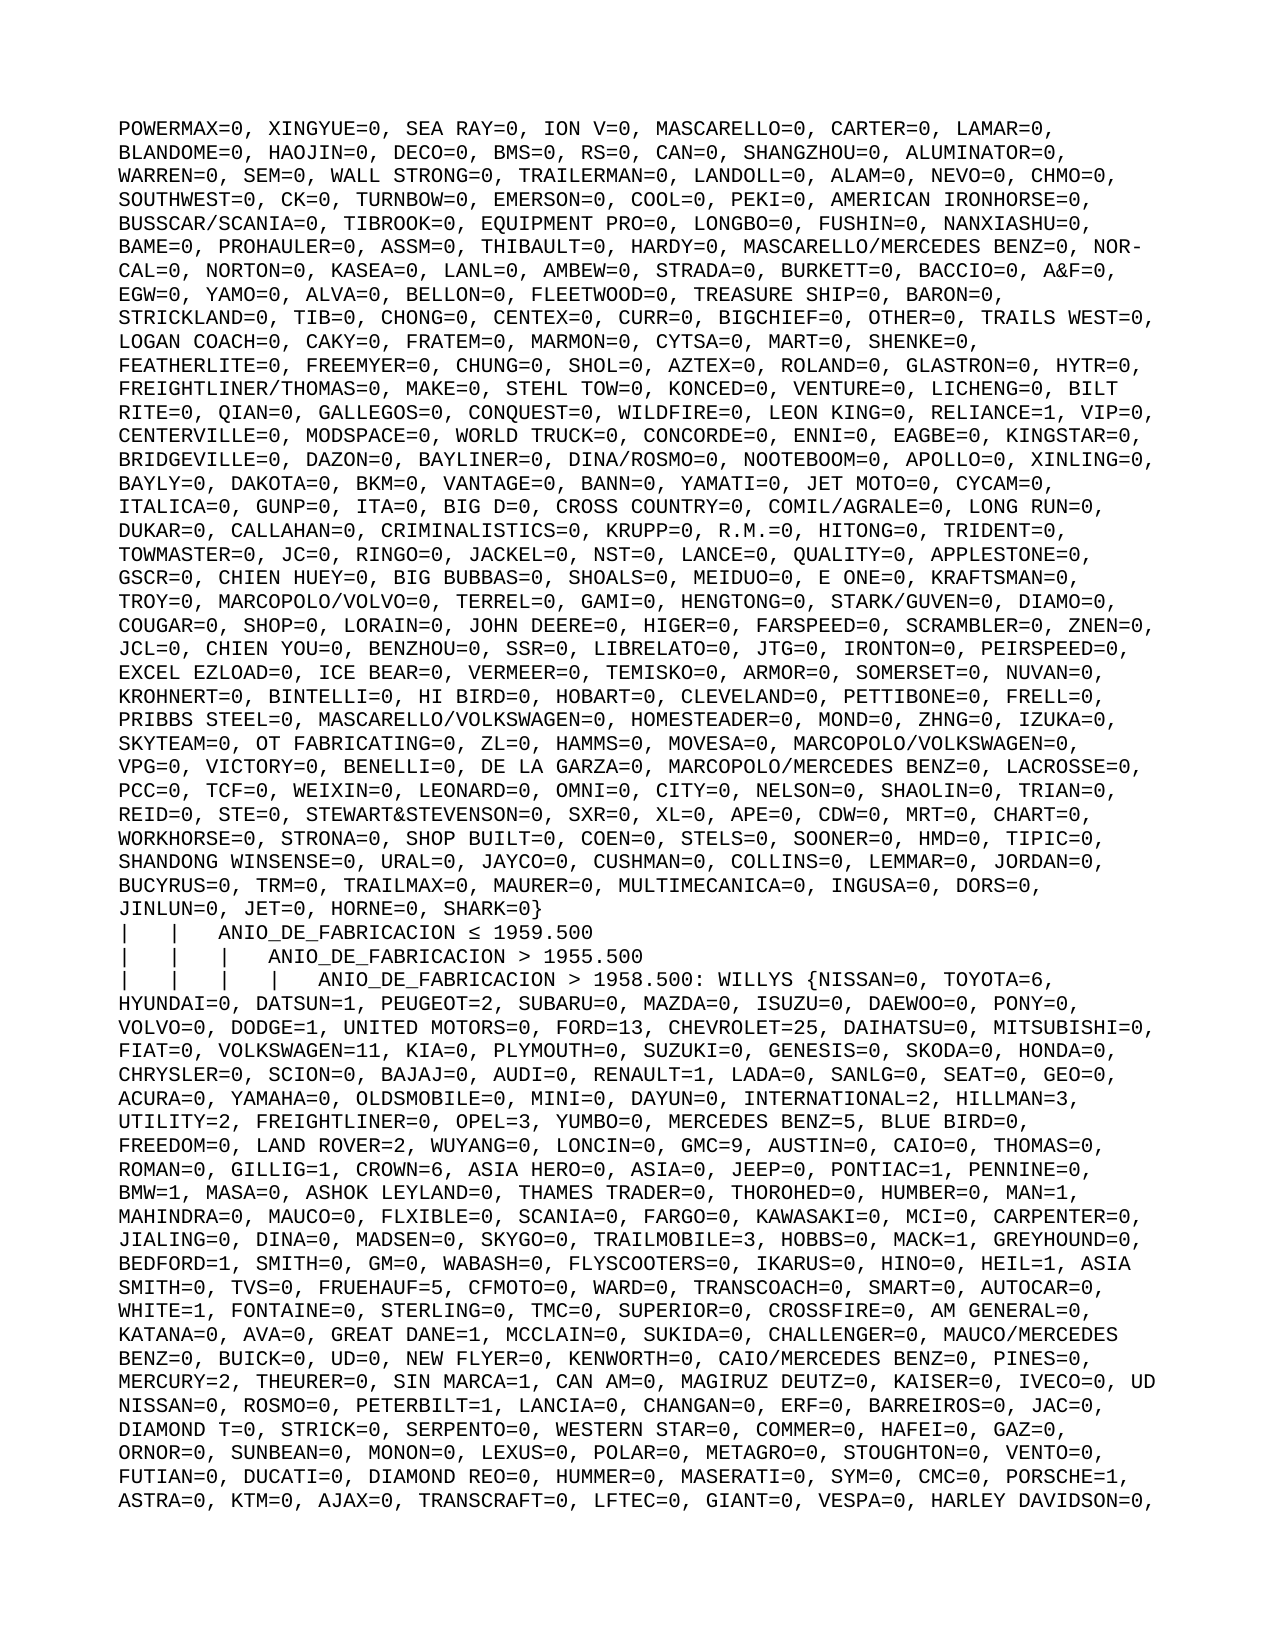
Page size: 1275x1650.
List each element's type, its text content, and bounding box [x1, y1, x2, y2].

text | | ANIO_DE_FABRICACION ≤ 1959.500 [118, 922, 1157, 946]
text | | | | ANIO_DE_FABRICACION > 1958.500: WILLYS {NISSAN=0, TOYOTA=6, HYUNDAI=0, DATSUN=1, PEUGEOT=2, SUBARU=0, MAZDA=0, ISUZU=0, DAEWOO=0, PONY=0, VOLVO=0, DODGE=1, UNITED MOTORS=0, FORD=13, CHEVROLET=25, DAIHATSU=0, MITSUBISHI=0, FIAT=0, VOLKSWAGEN=11, KIA=0, PLYMOUTH=0, SUZUKI=0, GENESIS=0, SKODA=0, HONDA=0, CHRYSLER=0, SCION=0, BAJAJ=0, AUDI=0, RENAULT=1, LADA=0, SANLG=0, SEAT=0, GEO=0, ACURA=0, YAMAHA=0, OLDSMOBILE=0, MINI=0, DAYUN=0, INTERNATIONAL=2, HILLMAN=3, UTILITY=2, FREIGHTLINER=0, OPEL=3, YUMBO=0, MERCEDES BENZ=5, BLUE BIRD=0, FREEDOM=0, LAND ROVER=2, WUYANG=0, LONCIN=0, GMC=9, AUSTIN=0, CAIO=0, THOMAS=0, ROMAN=0, GILLIG=1, CROWN=6, ASIA HERO=0, ASIA=0, JEEP=0, PONTIAC=1, PENNINE=0, BMW=1, MASA=0, ASHOK LEYLAND=0, THAMES TRADER=0, THOROHED=0, HUMBER=0, MAN=1, MAHINDRA=0, MAUCO=0, FLXIBLE=0, SCANIA=0, FARGO=0, KAWASAKI=0, MCI=0, CARPENTER=0, JIALING=0, DINA=0, MADSEN=0, SKYGO=0, TRAILMOBILE=3, HOBBS=0, MACK=1, GREYHOUND=0, BEDFORD=1, SMITH=0, GM=0, WABASH=0, FLYSCOOTERS=0, IKARUS=0, HINO=0, HEIL=1, ASIA SMITH=0, TVS=0, FRUEHAUF=5, CFMOTO=0, WARD=0, TRANSCOACH=0, SMART=0, AUTOCAR=0, WHITE=1, FONTAINE=0, STERLING=0, TMC=0, SUPERIOR=0, CROSSFIRE=0, AM GENERAL=0, KATANA=0, AVA=0, GREAT DANE=1, MCCLAIN=0, SUKIDA=0, CHALLENGER=0, MAUCO/MERCEDES BENZ=0, BUICK=0, UD=0, NEW FLYER=0, KENWORTH=0, CAIO/MERCEDES BENZ=0, PINES=0, MERCURY=2, THEURER=0, SIN MARCA=1, CAN AM=0, MAGIRUZ DEUTZ=0, KAISER=0, IVECO=0, UD NISSAN=0, ROSMO=0, PETERBILT=1, LANCIA=0, CHANGAN=0, ERF=0, BARREIROS=0, JAC=0, DIAMOND T=0, STRICK=0, SERPENTO=0, WESTERN STAR=0, COMMER=0, HAFEI=0, GAZ=0, ORNOR=0, SUNBEAN=0, MONON=0, LEXUS=0, POLAR=0, METAGRO=0, STOUGHTON=0, VENTO=0, FUTIAN=0, DUCATI=0, DIAMOND REO=0, HUMMER=0, MASERATI=0, SYM=0, CMC=0, PORSCHE=1, ASTRA=0, KTM=0, AJAX=0, TRANSCRAFT=0, LFTEC=0, GIANT=0, VESPA=0, HARLEY DAVIDSON=0, [118, 969, 1157, 1513]
text | | | ANIO_DE_FABRICACION > 1955.500 [118, 946, 1157, 969]
text POWERMAX=0, XINGYUE=0, SEA RAY=0, ION V=0, MASCARELLO=0, CARTER=0, LAMAR=0, BLANDOME=0, HAOJIN=0, DECO=0, BMS=0, RS=0, CAN=0, SHANGZHOU=0, ALUMINATOR=0, WARREN=0, SEM=0, WALL STRONG=0, TRAILERMAN=0, LANDOLL=0, ALAM=0, NEVO=0, CHMO=0, SOUTHWEST=0, CK=0, TURNBOW=0, EMERSON=0, COOL=0, PEKI=0, AMERICAN IRONHORSE=0, BUSSCAR/SCANIA=0, TIBROOK=0, EQUIPMENT PRO=0, LONGBO=0, FUSHIN=0, NANXIASHU=0, BAME=0, PROHAULER=0, ASSM=0, THIBAULT=0, HARDY=0, MASCARELLO/MERCEDES BENZ=0, NOR-CAL=0, NORTON=0, KASEA=0, LANL=0, AMBEW=0, STRADA=0, BURKETT=0, BACCIO=0, A&F=0, EGW=0, YAMO=0, ALVA=0, BELLON=0, FLEETWOOD=0, TREASURE SHIP=0, BARON=0, STRICKLAND=0, TIB=0, CHONG=0, CENTEX=0, CURR=0, BIGCHIEF=0, OTHER=0, TRAILS WEST=0, LOGAN COACH=0, CAKY=0, FRATEM=0, MARMON=0, CYTSA=0, MART=0, SHENKE=0, FEATHERLITE=0, FREEMYER=0, CHUNG=0, SHOL=0, AZTEX=0, ROLAND=0, GLASTRON=0, HYTR=0, FREIGHTLINER/THOMAS=0, MAKE=0, STEHL TOW=0, KONCED=0, VENTURE=0, LICHENG=0, BILT RITE=0, QIAN=0, GALLEGOS=0, CONQUEST=0, WILDFIRE=0, LEON KING=0, RELIANCE=1, VIP=0, CENTERVILLE=0, MODSPACE=0, WORLD TRUCK=0, CONCORDE=0, ENNI=0, EAGBE=0, KINGSTAR=0, BRIDGEVILLE=0, DAZON=0, BAYLINER=0, DINA/ROSMO=0, NOOTEBOOM=0, APOLLO=0, XINLING=0, BAYLY=0, DAKOTA=0, BKM=0, VANTAGE=0, BANN=0, YAMATI=0, JET MOTO=0, CYCAM=0, ITALICA=0, GUNP=0, ITA=0, BIG D=0, CROSS COUNTRY=0, COMIL/AGRALE=0, LONG RUN=0, DUKAR=0, CALLAHAN=0, CRIMINALISTICS=0, KRUPP=0, R.M.=0, HITONG=0, TRIDENT=0, TOWMASTER=0, JC=0, RINGO=0, JACKEL=0, NST=0, LANCE=0, QUALITY=0, APPLESTONE=0, GSCR=0, CHIEN HUEY=0, BIG BUBBAS=0, SHOALS=0, MEIDUO=0, E ONE=0, KRAFTSMAN=0, TROY=0, MARCOPOLO/VOLVO=0, TERREL=0, GAMI=0, HENGTONG=0, STARK/GUVEN=0, DIAMO=0, COUGAR=0, SHOP=0, LORAIN=0, JOHN DEERE=0, HIGER=0, FARSPEED=0, SCRAMBLER=0, ZNEN=0, JCL=0, CHIEN YOU=0, BENZHOU=0, SSR=0, LIBRELATO=0, JTG=0, IRONTON=0, PEIRSPEED=0, EXCEL EZLOAD=0, ICE BEAR=0, VERMEER=0, TEMISKO=0, ARMOR=0, SOMERSET=0, NUVAN=0, KROHNERT=0, BINTELLI=0, HI BIRD=0, HOBART=0, CLEVELAND=0, PETTIBONE=0, FRELL=0, PRIBBS STEEL=0, MASCARELLO/VOLKSWAGEN=0, HOMESTEADER=0, MOND=0, ZHNG=0, IZUKA=0, SKYTEAM=0, OT FABRICATING=0, ZL=0, HAMMS=0, MOVESA=0, MARCOPOLO/VOLKSWAGEN=0, VPG=0, VICTORY=0, BENELLI=0, DE LA GARZA=0, MARCOPOLO/MERCEDES BENZ=0, LACROSSE=0, PCC=0, TCF=0, WEIXIN=0, LEONARD=0, OMNI=0, CITY=0, NELSON=0, SHAOLIN=0, TRIAN=0, REID=0, STE=0, STEWART&STEVENSON=0, SXR=0, XL=0, APE=0, CDW=0, MRT=0, CHART=0, WORKHORSE=0, STRONA=0, SHOP BUILT=0, COEN=0, STELS=0, SOONER=0, HMD=0, TIPIC=0, SHANDONG WINSENSE=0, URAL=0, JAYCO=0, CUSHMAN=0, COLLINS=0, LEMMAR=0, JORDAN=0, BUCYRUS=0, TRM=0, TRAILMAX=0, MAURER=0, MULTIMECANICA=0, INGUSA=0, DORS=0, JINLUN=0, JET=0, HORNE=0, SHARK=0} [118, 118, 1157, 922]
